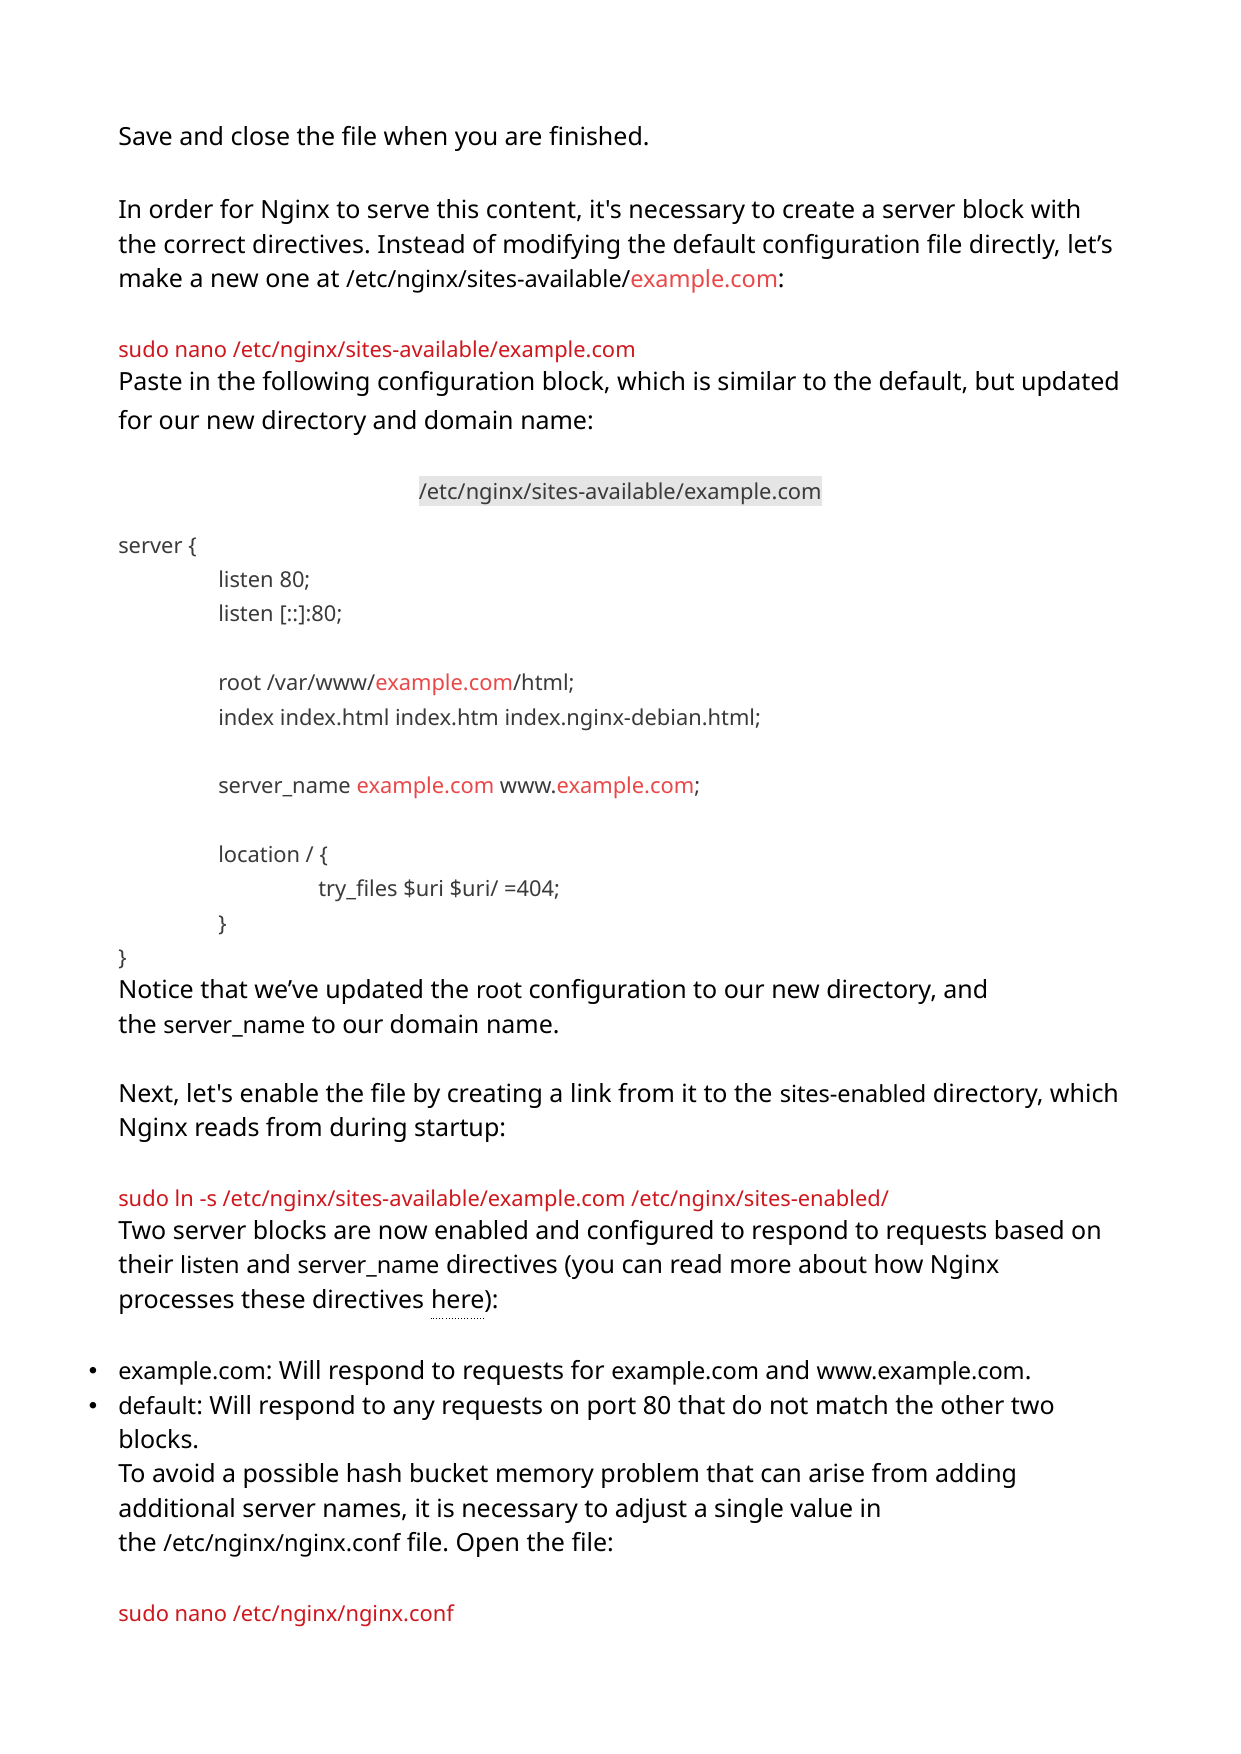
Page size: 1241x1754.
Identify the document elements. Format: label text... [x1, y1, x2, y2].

text root /var/www/example.com/html; [118, 662, 1122, 697]
text Two server blocks are now enabled and configured to respond to requests based on their listen and server_name directives (you can read more about how Nginx processes these directives here): [118, 1212, 1122, 1318]
list default: Will respond to any requests on port 80 that do not match the other two blocks. [118, 1387, 1122, 1456]
text sudo ln -s /etc/nginx/sites-available/example.com /etc/nginx/sites-enabled/ [118, 1178, 1122, 1212]
text sudo nano /etc/nginx/nginx.conf [118, 1593, 1122, 1628]
text location / { [118, 834, 1122, 869]
text Next, let's enable the file by creating a link from it to the sites-enabled directory, which Nginx reads from during startup: [118, 1075, 1122, 1144]
text Notice that we’ve updated the root configuration to our new directory, and the server_name to our domain name. [118, 972, 1122, 1041]
text } [118, 903, 1122, 937]
text Paste in the following configuration block, which is similar to the default, but updated for our new directory and domain name: [118, 363, 1122, 437]
list example.com: Will respond to requests for example.com and www.example.com. [118, 1353, 1122, 1387]
text try_files $uri $uri/ =404; [118, 869, 1122, 903]
text sudo nano /etc/nginx/sites-available/example.com [118, 329, 1122, 363]
text /etc/nginx/sites-available/example.com [118, 476, 1122, 506]
text listen 80; [118, 559, 1122, 594]
text listen [::]:80; [118, 594, 1122, 628]
text server { [118, 525, 1122, 559]
text To avoid a possible hash bucket memory problem that can arise from adding additional server names, it is necessary to adjust a single value in the /etc/nginx/nginx.conf file. Open the file: [118, 1456, 1122, 1559]
text Save and close the file when you are finished. [118, 118, 1122, 152]
text In order for Nginx to serve this content, it's necessary to create a server block with the correct directives. Instead of modifying the default configuration file directly, let’s make a new one at /etc/nginx/sites-available/example.com: [118, 192, 1122, 295]
text } [118, 937, 1122, 972]
text server_name example.com www.example.com; [118, 766, 1122, 800]
text index index.html index.htm index.nginx-debian.html; [118, 697, 1122, 731]
